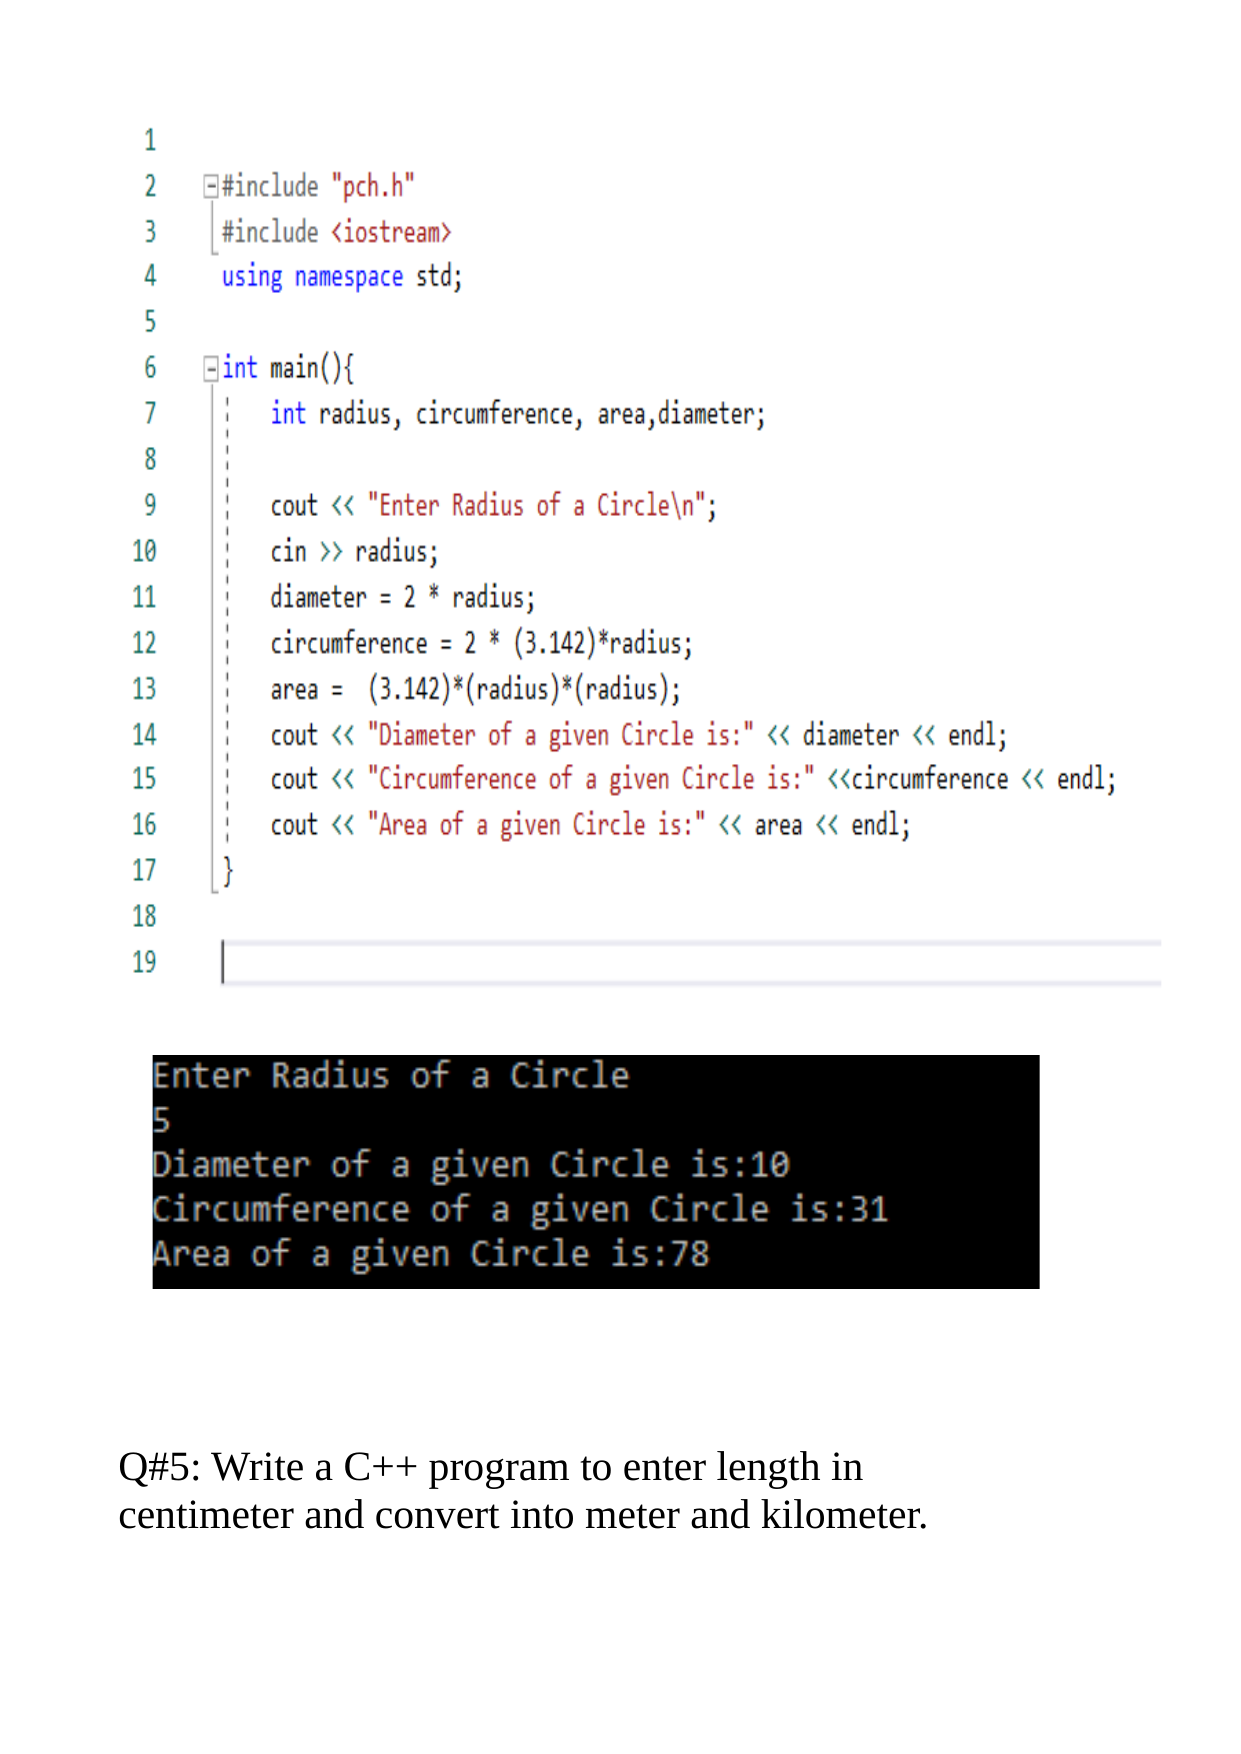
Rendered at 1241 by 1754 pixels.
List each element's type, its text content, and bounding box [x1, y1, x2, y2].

picture [121, 118, 1162, 1289]
text Q#5: Write a C++ program to enter length in centimeter and convert into meter and kilometer. [118, 1441, 1047, 1537]
